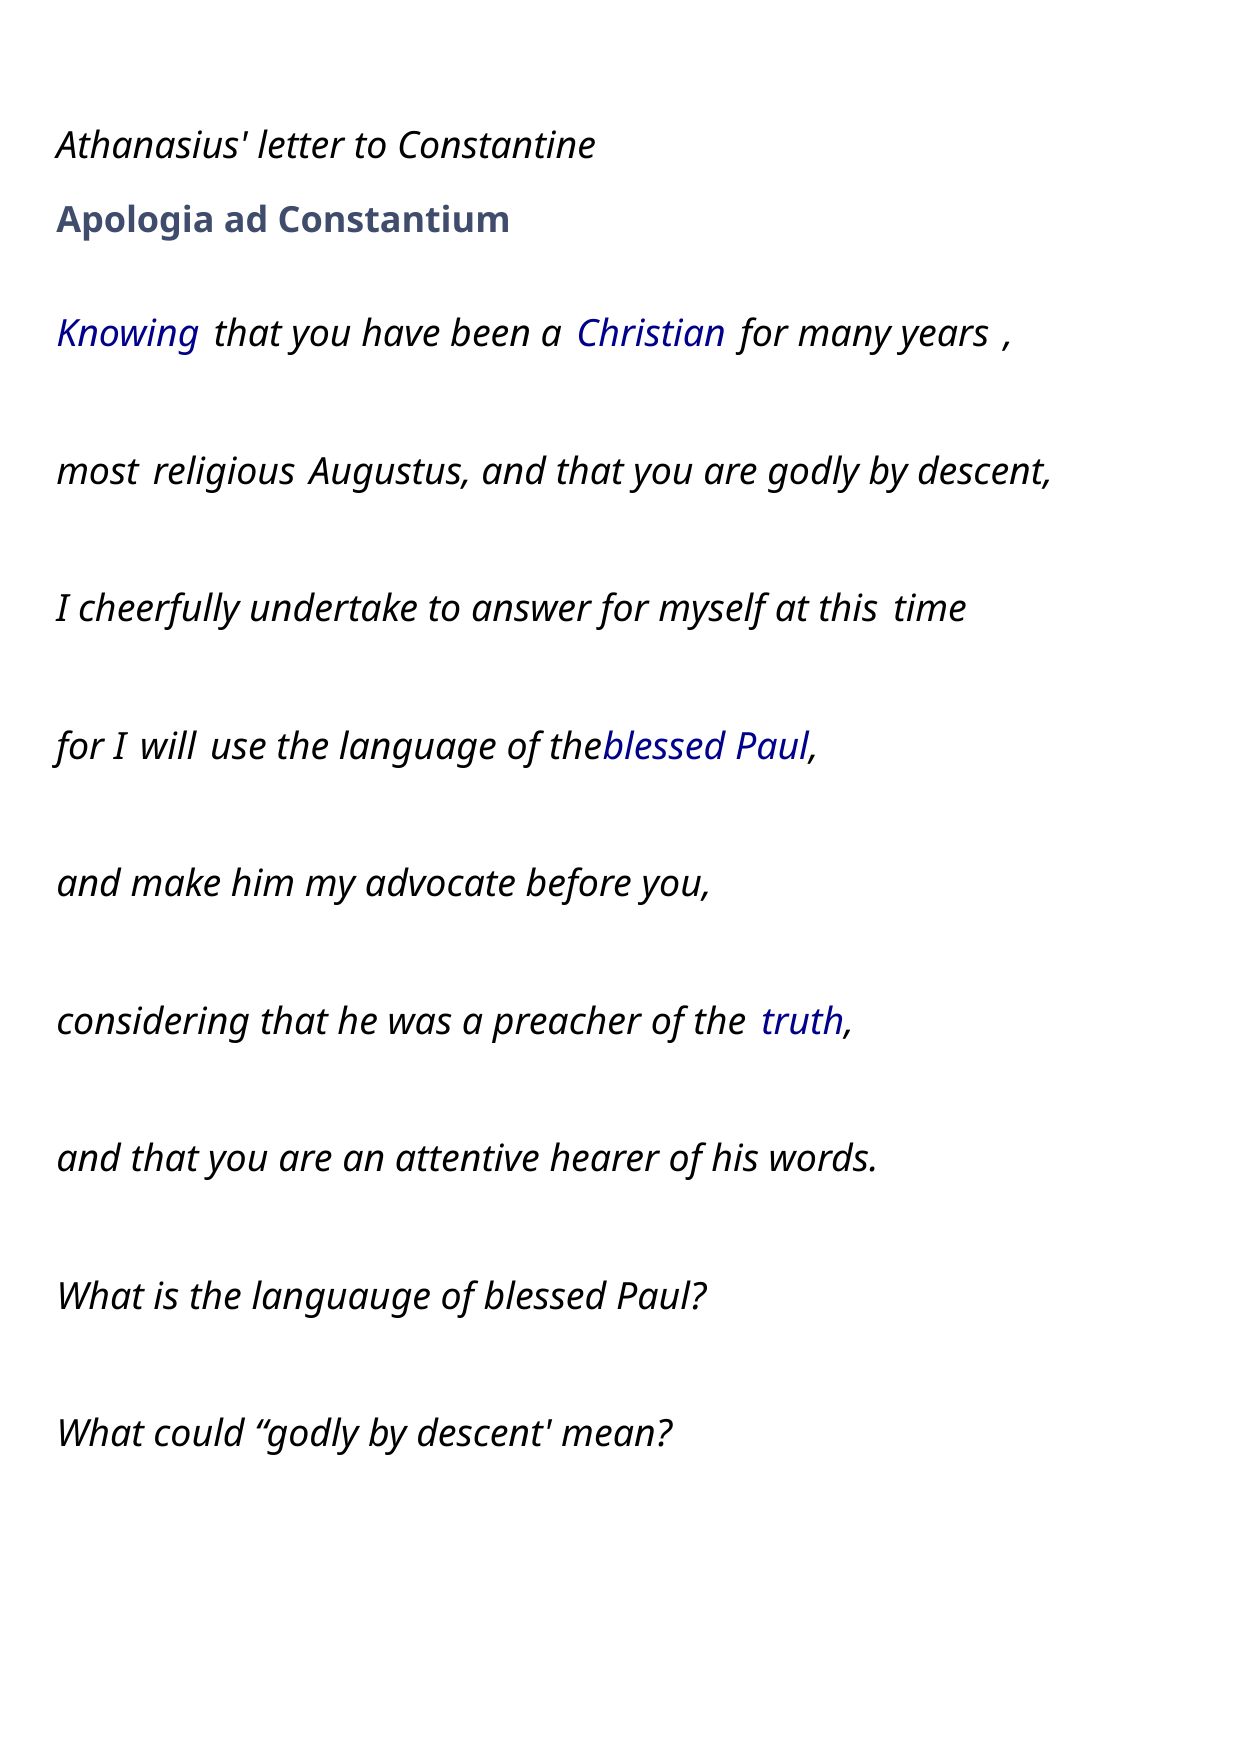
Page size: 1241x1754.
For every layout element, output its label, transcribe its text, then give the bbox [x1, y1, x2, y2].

text for I will use the language of theblessed Paul, [56, 719, 1184, 770]
text Knowing that you have been a Christian for many years , [56, 307, 1184, 358]
text and make him my advocate before you, [56, 857, 1184, 908]
text I cheerfully undertake to answer for myself at this time [56, 582, 1184, 633]
text Athanasius' letter to Constantine [56, 118, 1184, 169]
text most religious Augustus, and that you are godly by descent, [56, 444, 1184, 495]
text What is the languauge of blessed Paul? [56, 1269, 1184, 1320]
text considering that he was a preacher of the truth, [56, 994, 1184, 1045]
text What could “godly by descent' mean? [56, 1407, 1184, 1458]
subtitle Apologia ad Constantium [56, 194, 1184, 243]
text and that you are an attentive hearer of his words. [56, 1132, 1184, 1183]
